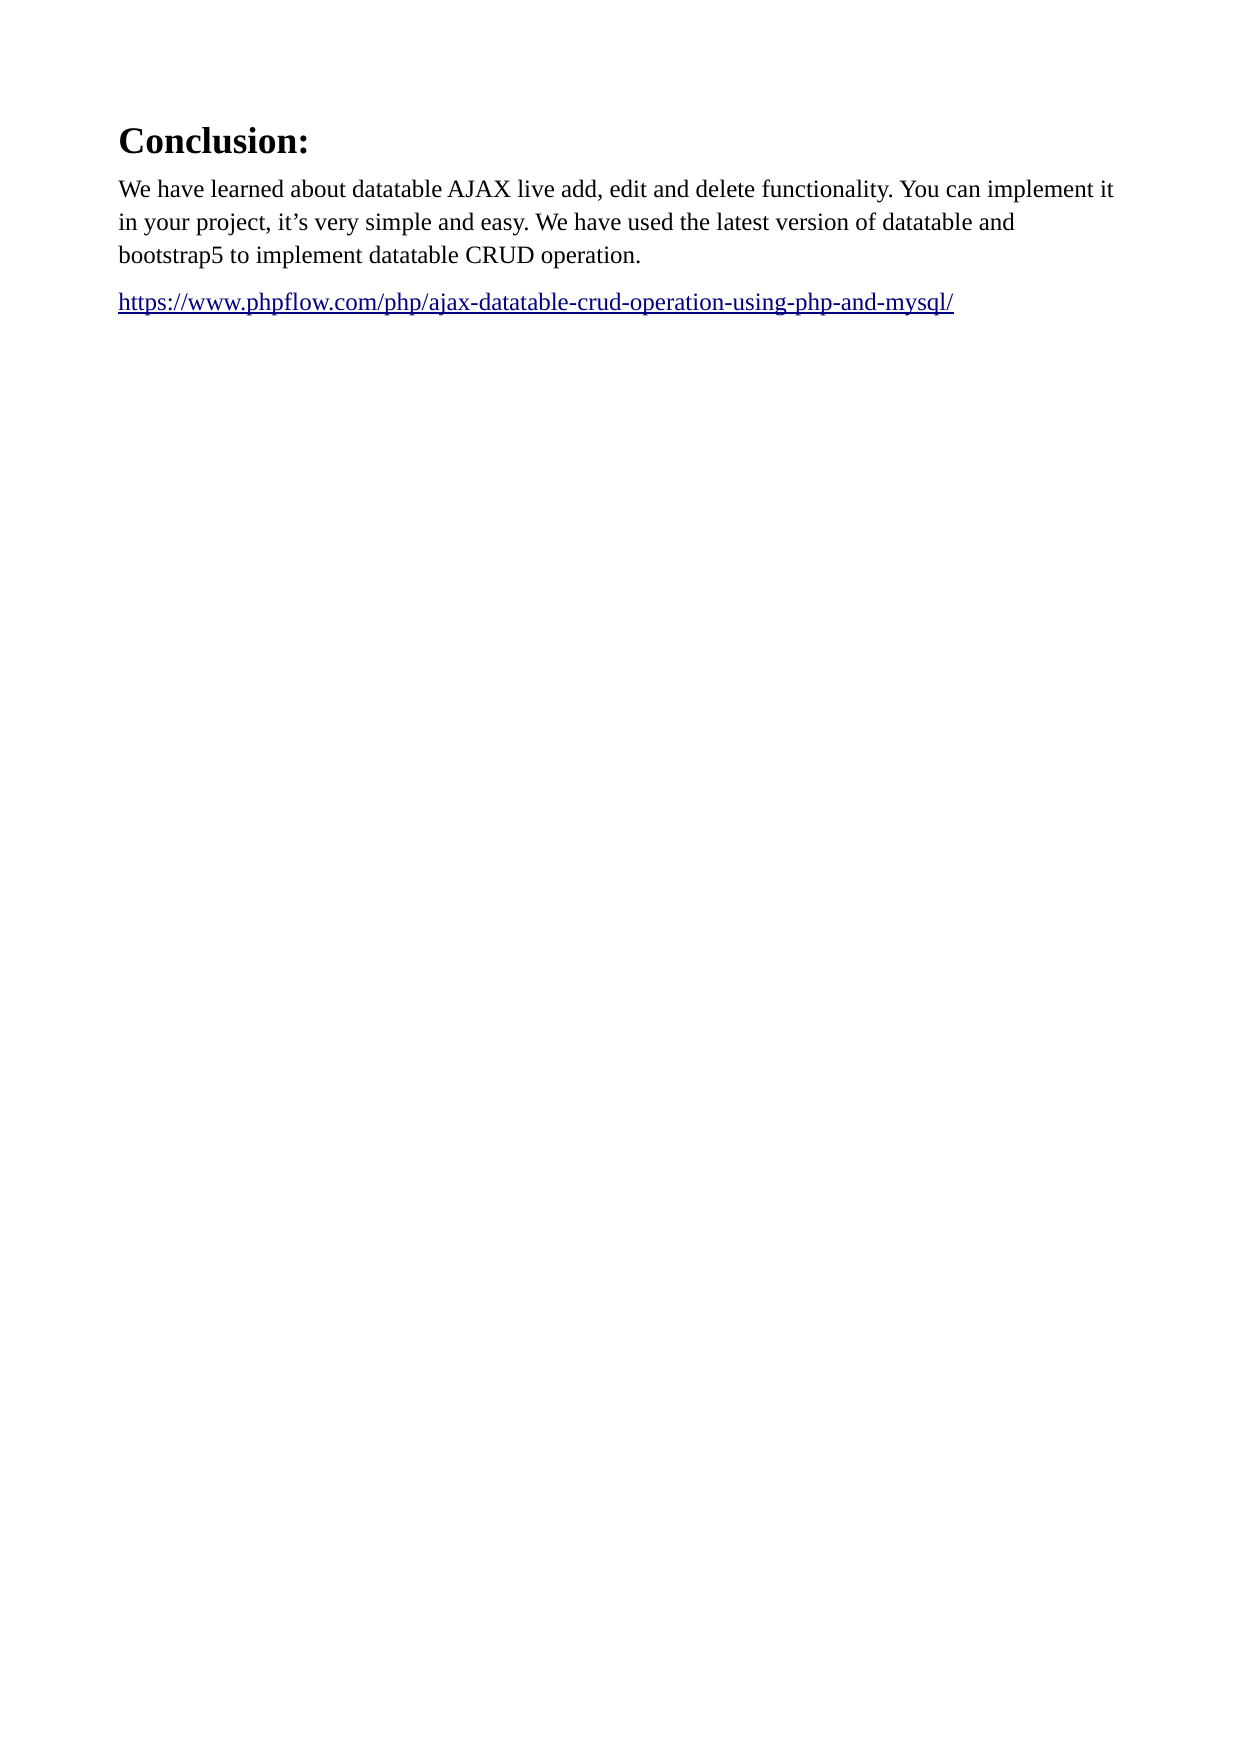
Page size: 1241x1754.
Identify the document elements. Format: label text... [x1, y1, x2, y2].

text https://www.phpflow.com/php/ajax-datatable-crud-operation-using-php-and-mysql/ [118, 287, 1122, 316]
text We have learned about datatable AJAX live add, edit and delete functionality. You can implement it in your project, it’s very simple and easy. We have used the latest version of datatable and bootstrap5 to implement datatable CRUD operation. [118, 174, 1122, 268]
subtitle Conclusion: [118, 118, 1122, 161]
